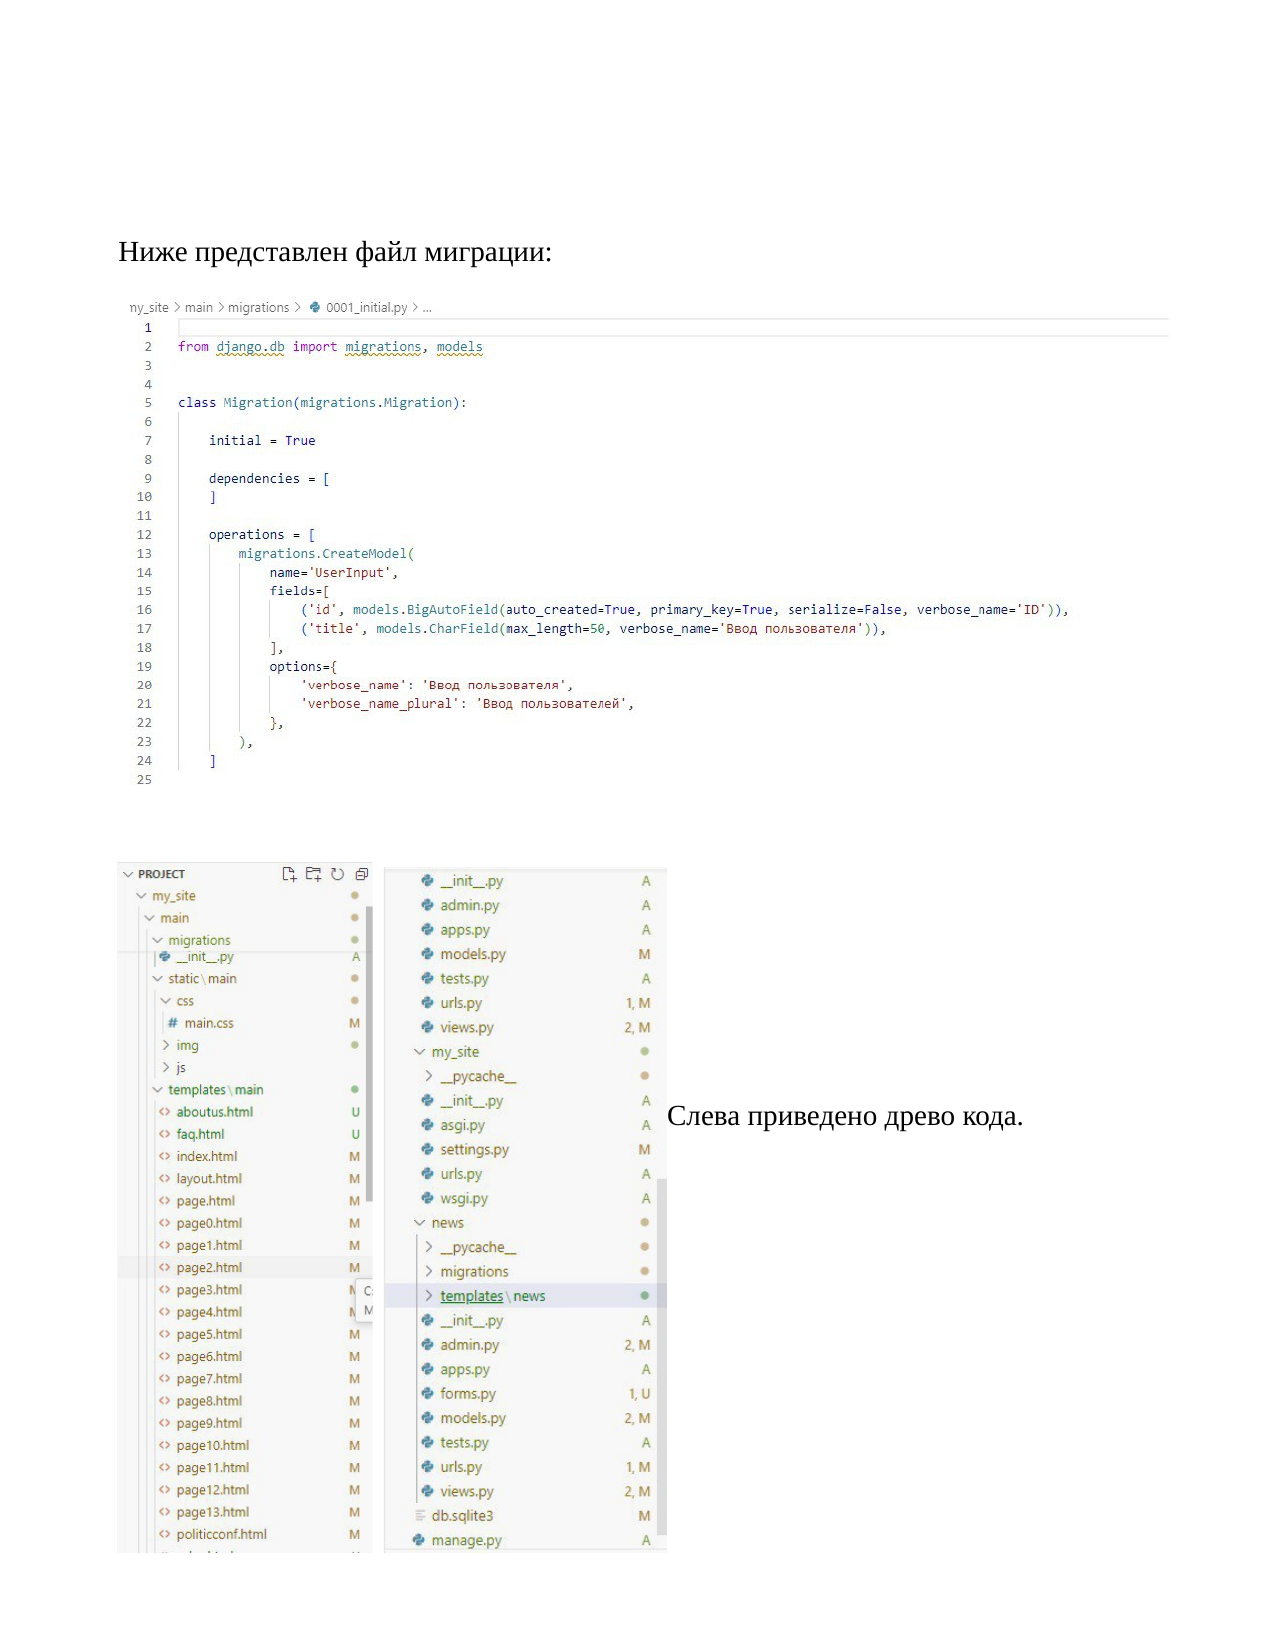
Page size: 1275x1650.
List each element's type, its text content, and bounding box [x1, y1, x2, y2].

picture [383, 867, 667, 1553]
picture [130, 296, 1169, 785]
text Слева приведено древо кода. [667, 1098, 1157, 1132]
picture [117, 862, 373, 1553]
text Ниже представлен файл миграции: [118, 234, 1157, 267]
